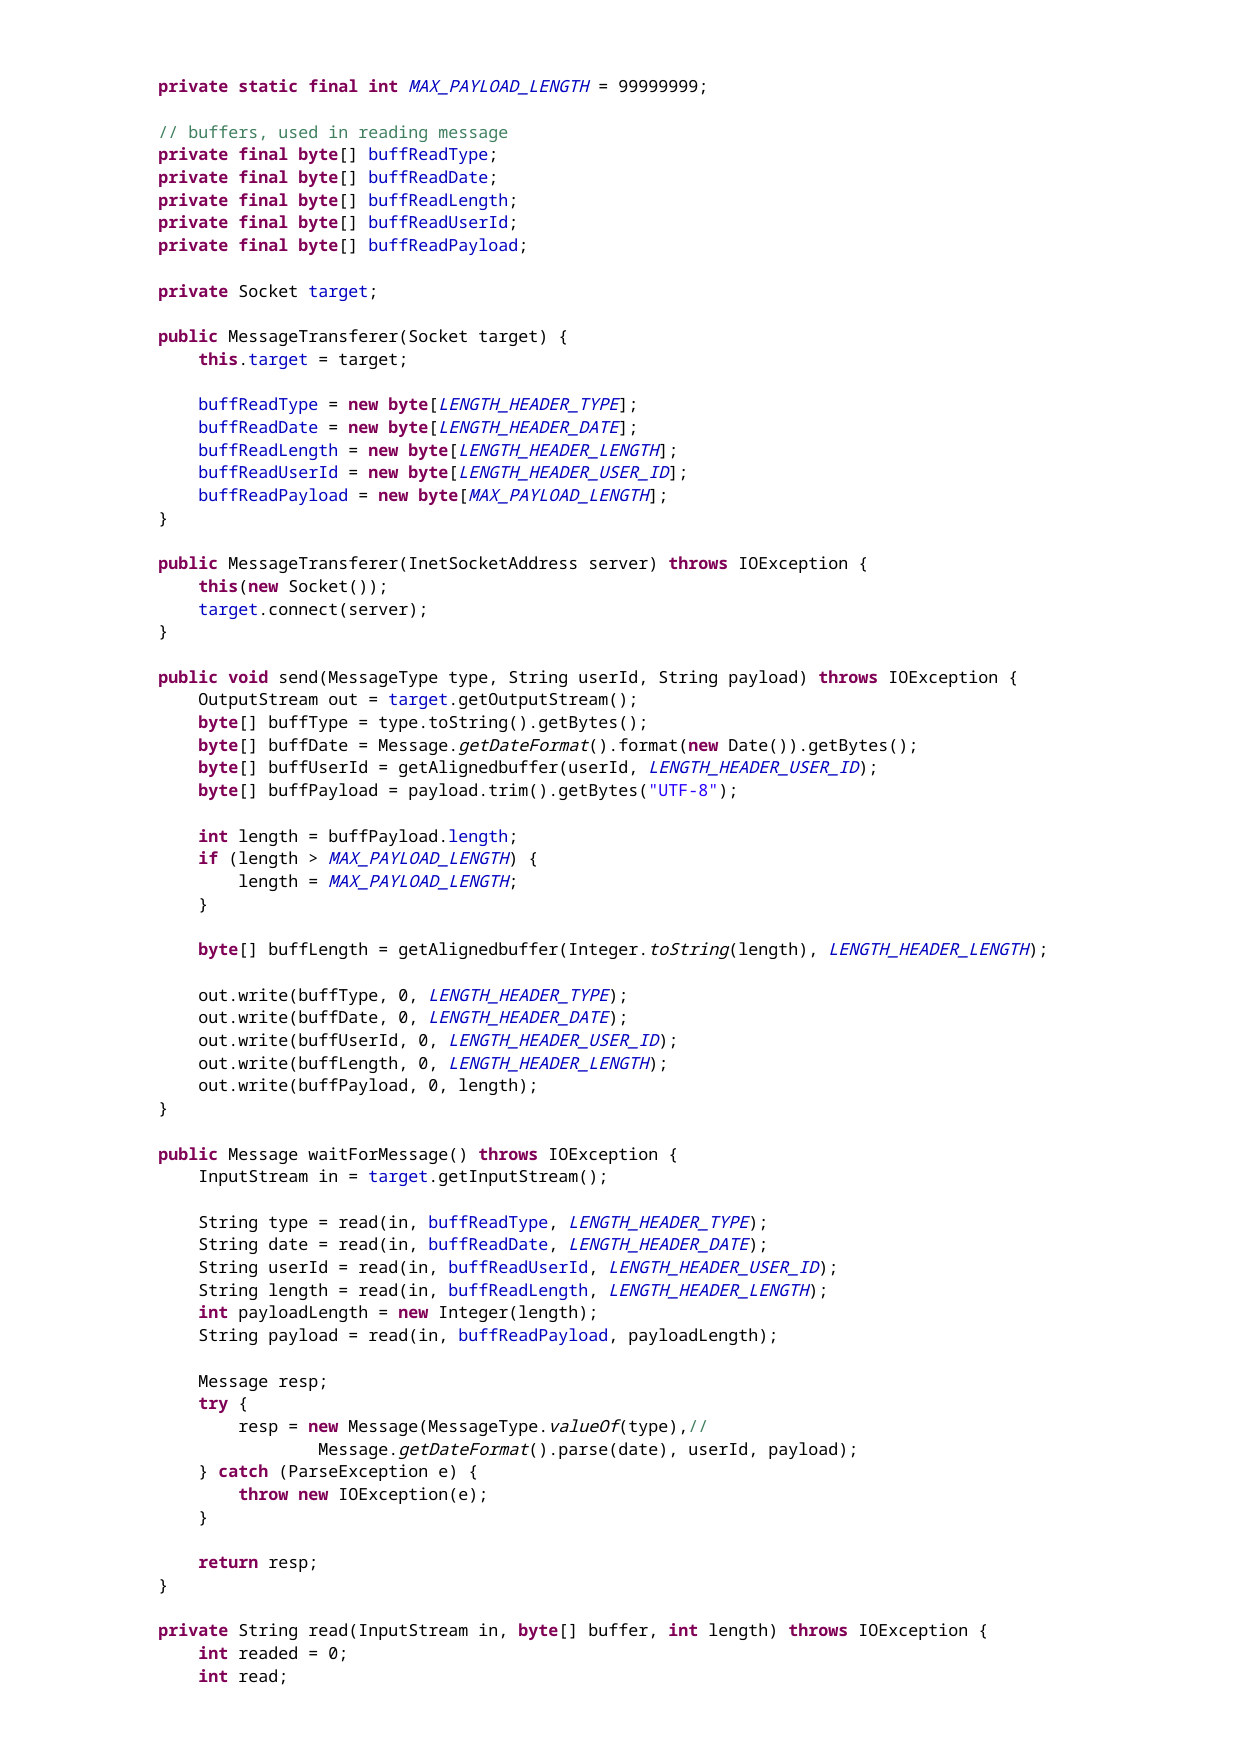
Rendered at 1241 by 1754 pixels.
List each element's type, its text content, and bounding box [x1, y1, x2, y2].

text private final byte[] buffReadDate; [118, 166, 1162, 188]
text InputStream in = target.getInputStream(); [118, 1165, 1162, 1188]
text buffReadLength = new byte[LENGTH_HEADER_LENGTH]; [118, 438, 1162, 461]
text byte[] buffUserId = getAlignedbuffer(userId, LENGTH_HEADER_USER_ID); [118, 756, 1162, 779]
text length = MAX_PAYLOAD_LENGTH; [118, 870, 1162, 892]
text target.connect(server); [118, 597, 1162, 620]
text public MessageTransferer(InetSocketAddress server) throws IOException { [118, 552, 1162, 574]
text int length = buffPayload.length; [118, 824, 1162, 847]
text resp = new Message(MessageType.valueOf(type),// [118, 1415, 1162, 1437]
text } [118, 506, 1162, 529]
text public MessageTransferer(Socket target) { [118, 325, 1162, 347]
text buffReadPayload = new byte[MAX_PAYLOAD_LENGTH]; [118, 484, 1162, 506]
text String length = read(in, buffReadLength, LENGTH_HEADER_LENGTH); [118, 1278, 1162, 1301]
text byte[] buffLength = getAlignedbuffer(Integer.toString(length), LENGTH_HEADER_LENGTH); [118, 938, 1162, 961]
text if (length > MAX_PAYLOAD_LENGTH) { [118, 847, 1162, 870]
text OutputStream out = target.getOutputStream(); [118, 688, 1162, 711]
text } [118, 892, 1162, 915]
text private Socket target; [118, 279, 1162, 302]
text String date = read(in, buffReadDate, LENGTH_HEADER_DATE); [118, 1233, 1162, 1256]
text String type = read(in, buffReadType, LENGTH_HEADER_TYPE); [118, 1210, 1162, 1233]
text } [118, 620, 1162, 643]
text } [118, 1097, 1162, 1119]
text int read; [118, 1664, 1162, 1687]
text private final byte[] buffReadPayload; [118, 234, 1162, 257]
text private final byte[] buffReadType; [118, 143, 1162, 166]
text out.write(buffDate, 0, LENGTH_HEADER_DATE); [118, 1006, 1162, 1029]
text } [118, 1574, 1162, 1596]
text return resp; [118, 1551, 1162, 1574]
text int payloadLength = new Integer(length); [118, 1301, 1162, 1324]
text buffReadDate = new byte[LENGTH_HEADER_DATE]; [118, 416, 1162, 438]
text out.write(buffLength, 0, LENGTH_HEADER_LENGTH); [118, 1051, 1162, 1074]
text private final byte[] buffReadLength; [118, 188, 1162, 211]
text private String read(InputStream in, byte[] buffer, int length) throws IOException { [118, 1619, 1162, 1642]
text // buffers, used in reading message [118, 120, 1162, 143]
text private final byte[] buffReadUserId; [118, 211, 1162, 234]
text buffReadType = new byte[LENGTH_HEADER_TYPE]; [118, 393, 1162, 416]
text byte[] buffDate = Message.getDateFormat().format(new Date()).getBytes(); [118, 733, 1162, 756]
text byte[] buffPayload = payload.trim().getBytes("UTF-8"); [118, 779, 1162, 802]
text out.write(buffType, 0, LENGTH_HEADER_TYPE); [118, 983, 1162, 1006]
text private static final int MAX_PAYLOAD_LENGTH = 99999999; [118, 75, 1162, 98]
text this(new Socket()); [118, 574, 1162, 597]
text public void send(MessageType type, String userId, String payload) throws IOException { [118, 665, 1162, 688]
text Message resp; [118, 1369, 1162, 1392]
text throw new IOException(e); [118, 1483, 1162, 1506]
text try { [118, 1392, 1162, 1415]
text byte[] buffType = type.toString().getBytes(); [118, 711, 1162, 733]
text out.write(buffUserId, 0, LENGTH_HEADER_USER_ID); [118, 1029, 1162, 1051]
text String payload = read(in, buffReadPayload, payloadLength); [118, 1324, 1162, 1347]
text } catch (ParseException e) { [118, 1460, 1162, 1483]
text String userId = read(in, buffReadUserId, LENGTH_HEADER_USER_ID); [118, 1256, 1162, 1278]
text buffReadUserId = new byte[LENGTH_HEADER_USER_ID]; [118, 461, 1162, 484]
text Message.getDateFormat().parse(date), userId, payload); [118, 1437, 1162, 1460]
text public Message waitForMessage() throws IOException { [118, 1142, 1162, 1165]
text int readed = 0; [118, 1642, 1162, 1664]
text this.target = target; [118, 347, 1162, 370]
text } [118, 1506, 1162, 1528]
text out.write(buffPayload, 0, length); [118, 1074, 1162, 1097]
